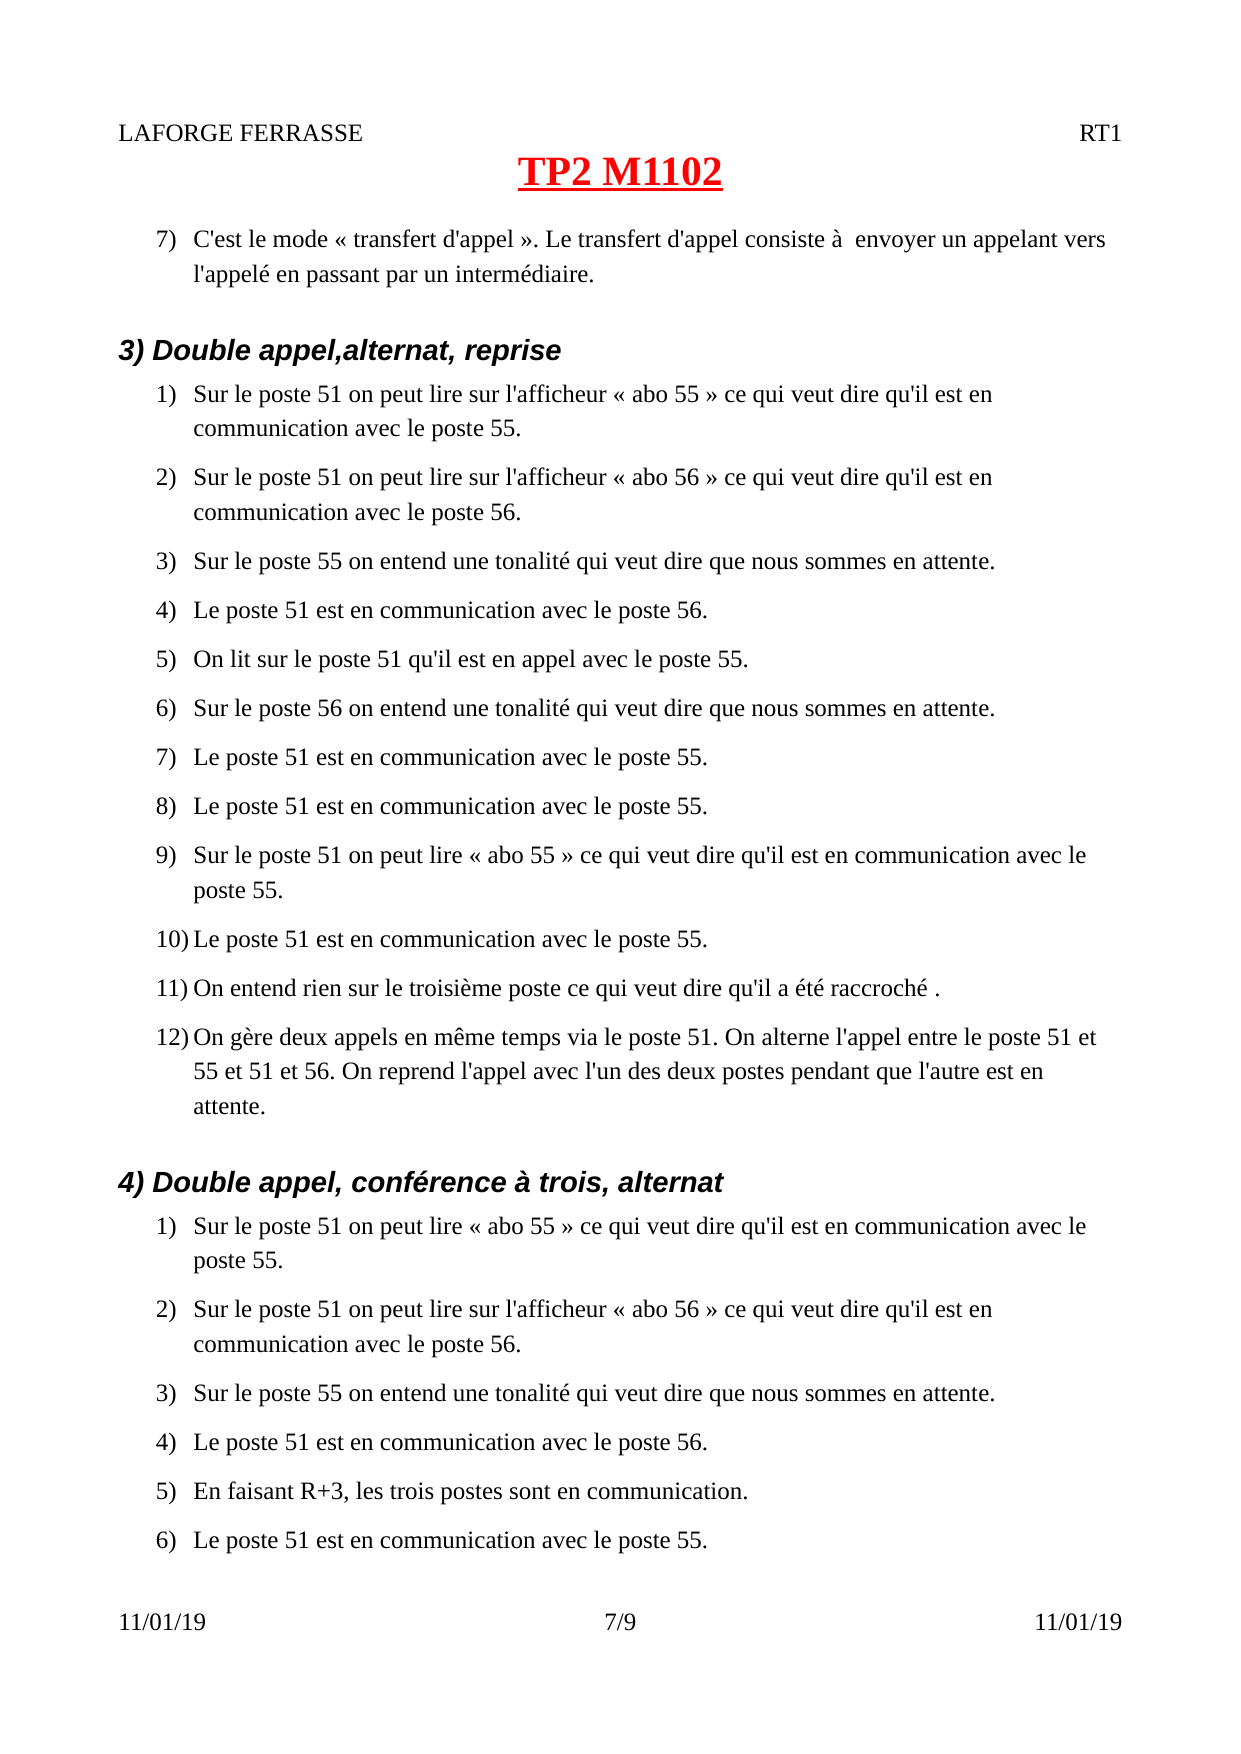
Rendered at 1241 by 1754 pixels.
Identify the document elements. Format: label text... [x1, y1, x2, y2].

subtitle 3) Double appel,alternat, reprise [118, 333, 1122, 366]
list Sur le poste 56 on entend une tonalité qui veut dire que nous sommes en attente. [156, 693, 1122, 722]
list Sur le poste 51 on peut lire sur l'afficheur « abo 55 » ce qui veut dire qu'il est en communication avec le poste 55. [156, 379, 1122, 442]
list Le poste 51 est en communication avec le poste 55. [156, 742, 1122, 771]
list En faisant R+3, les trois postes sont en communication. [156, 1476, 1122, 1505]
list On gère deux appels en même temps via le poste 51. On alterne l'appel entre le poste 51 et 55 et 51 et 56. On reprend l'appel avec l'un des deux postes pendant que l'autre est en attente. [156, 1022, 1122, 1120]
list On lit sur le poste 51 qu'il est en appel avec le poste 55. [156, 644, 1122, 673]
list Le poste 51 est en communication avec le poste 55. [156, 1525, 1122, 1554]
list Le poste 51 est en communication avec le poste 55. [156, 791, 1122, 820]
list Sur le poste 51 on peut lire « abo 55 » ce qui veut dire qu'il est en communication avec le poste 55. [156, 840, 1122, 903]
list Le poste 51 est en communication avec le poste 56. [156, 595, 1122, 624]
list Sur le poste 51 on peut lire sur l'afficheur « abo 56 » ce qui veut dire qu'il est en communication avec le poste 56. [156, 462, 1122, 526]
list Sur le poste 51 on peut lire sur l'afficheur « abo 56 » ce qui veut dire qu'il est en communication avec le poste 56. [156, 1294, 1122, 1358]
list C'est le mode « transfert d'appel ». Le transfert d'appel consiste à envoyer un appelant vers l'appelé en passant par un intermédiaire. [156, 224, 1122, 287]
list Sur le poste 55 on entend une tonalité qui veut dire que nous sommes en attente. [156, 1378, 1122, 1407]
list Le poste 51 est en communication avec le poste 55. [156, 924, 1122, 953]
list Le poste 51 est en communication avec le poste 56. [156, 1427, 1122, 1456]
list Sur le poste 55 on entend une tonalité qui veut dire que nous sommes en attente. [156, 546, 1122, 575]
list Sur le poste 51 on peut lire « abo 55 » ce qui veut dire qu'il est en communication avec le poste 55. [156, 1211, 1122, 1274]
list On entend rien sur le troisième poste ce qui veut dire qu'il a été raccroché . [156, 973, 1122, 1002]
subtitle 4) Double appel, conférence à trois, alternat [118, 1165, 1122, 1198]
